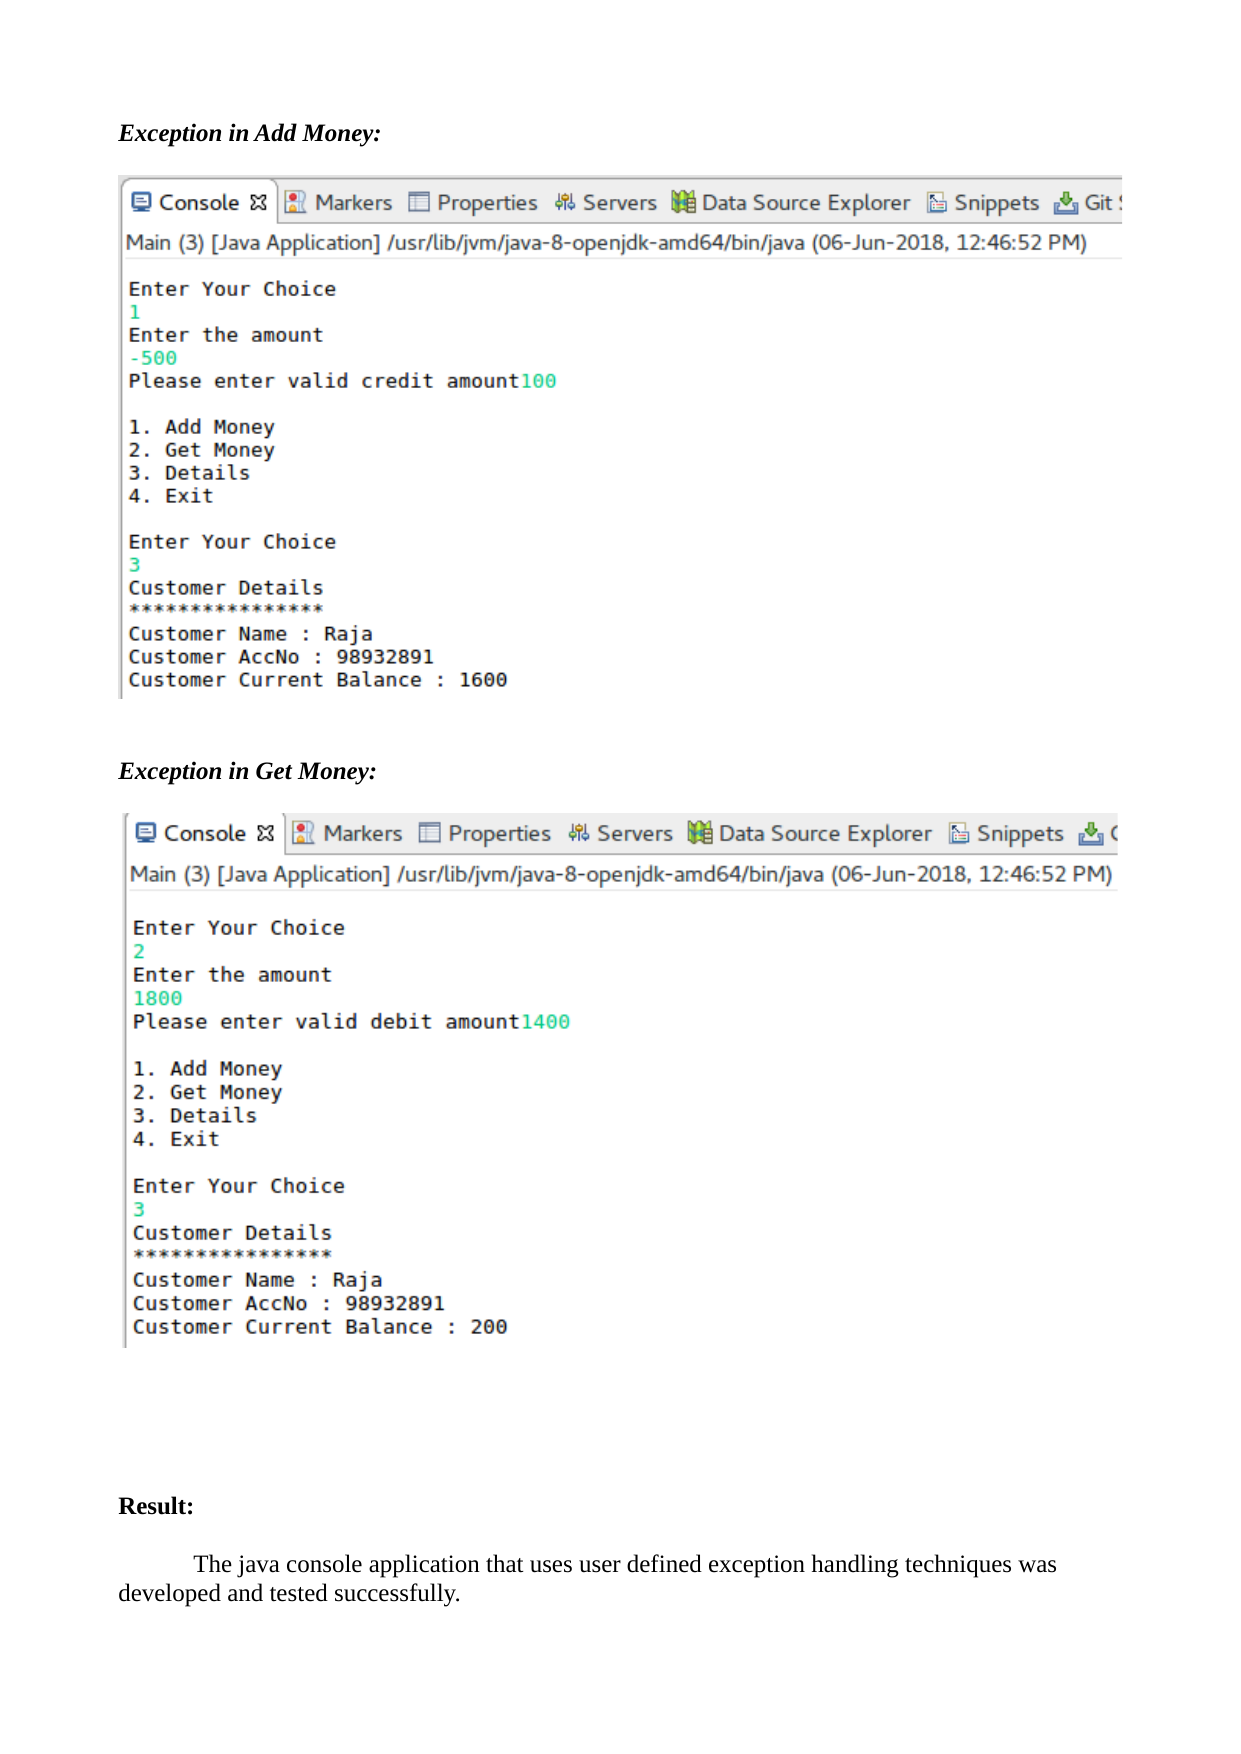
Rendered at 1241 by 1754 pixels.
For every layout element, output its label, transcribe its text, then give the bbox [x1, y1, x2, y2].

text Exception in Get Money: [118, 756, 1122, 784]
text Exception in Add Money: [118, 118, 1122, 147]
text Result: [118, 1491, 1122, 1520]
picture [122, 813, 1118, 1348]
text The java console application that uses user defined exception handling techniques was developed and tested successfully. [118, 1549, 1122, 1606]
picture [118, 175, 1123, 699]
